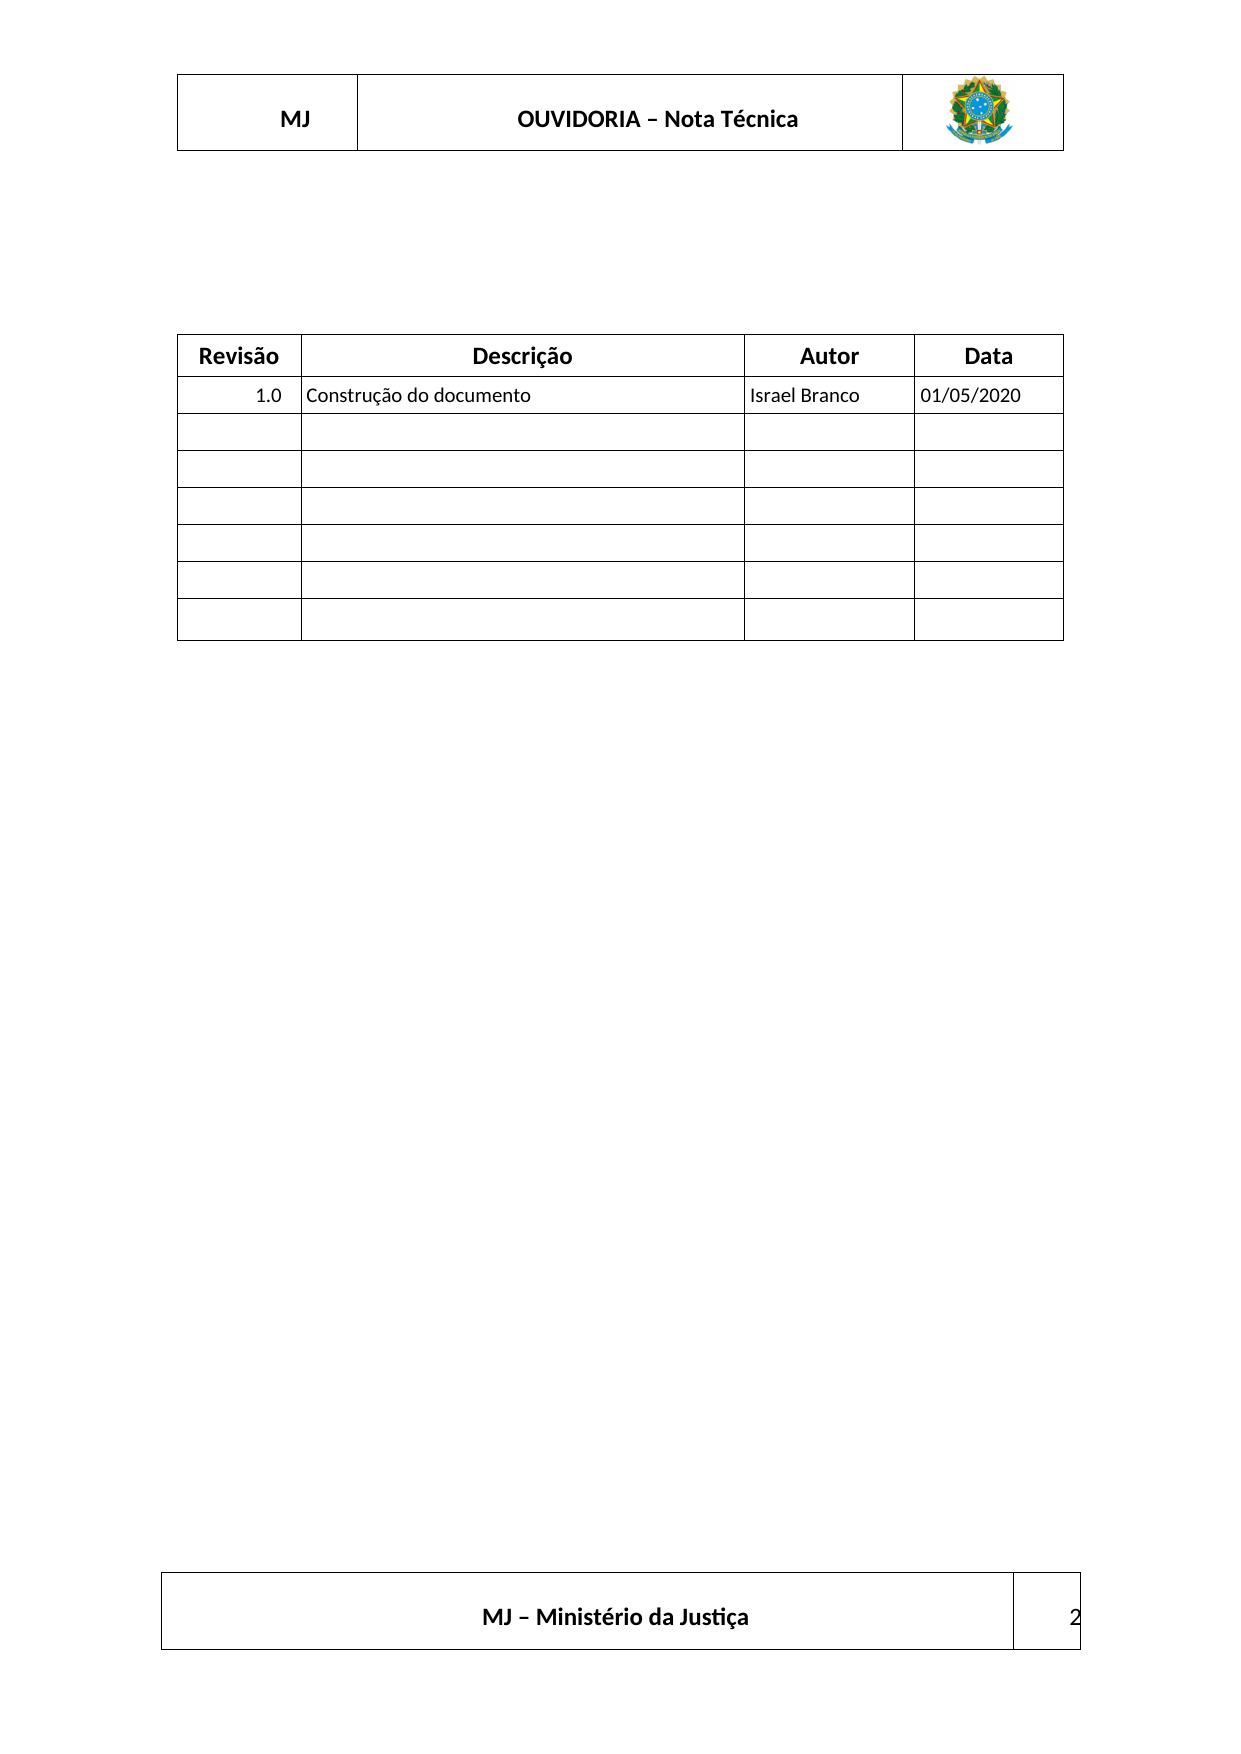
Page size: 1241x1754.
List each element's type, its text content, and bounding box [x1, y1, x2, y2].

table_cell [915, 562, 1063, 598]
table_cell [915, 414, 1063, 450]
table_cell 01/05/2020 [915, 377, 1063, 413]
table_cell [178, 451, 301, 487]
picture [944, 75, 1020, 149]
table_cell [745, 525, 914, 561]
table_cell [745, 488, 914, 524]
table_cell [178, 414, 301, 450]
table_cell Construção do documento [302, 377, 744, 413]
table_cell [745, 451, 914, 487]
table_cell [178, 488, 301, 524]
table_header Descrição [302, 335, 744, 376]
table_cell [745, 599, 914, 640]
table_cell [915, 451, 1063, 487]
table_header Data [915, 335, 1063, 376]
table_cell [302, 451, 744, 487]
table_cell [302, 488, 744, 524]
table_cell [302, 562, 744, 598]
table_cell [178, 599, 301, 640]
table_cell Israel Branco [745, 377, 914, 413]
table_cell [178, 562, 301, 598]
table_cell [915, 599, 1063, 640]
table_cell 1.0 [178, 377, 301, 413]
table_cell [302, 525, 744, 561]
table_cell [302, 414, 744, 450]
table_cell [302, 599, 744, 640]
table_cell [178, 525, 301, 561]
table_header Autor [745, 335, 914, 376]
table_cell [915, 488, 1063, 524]
table_cell [745, 562, 914, 598]
table_header Revisão [178, 335, 301, 376]
table_cell [915, 525, 1063, 561]
table_cell [745, 414, 914, 450]
